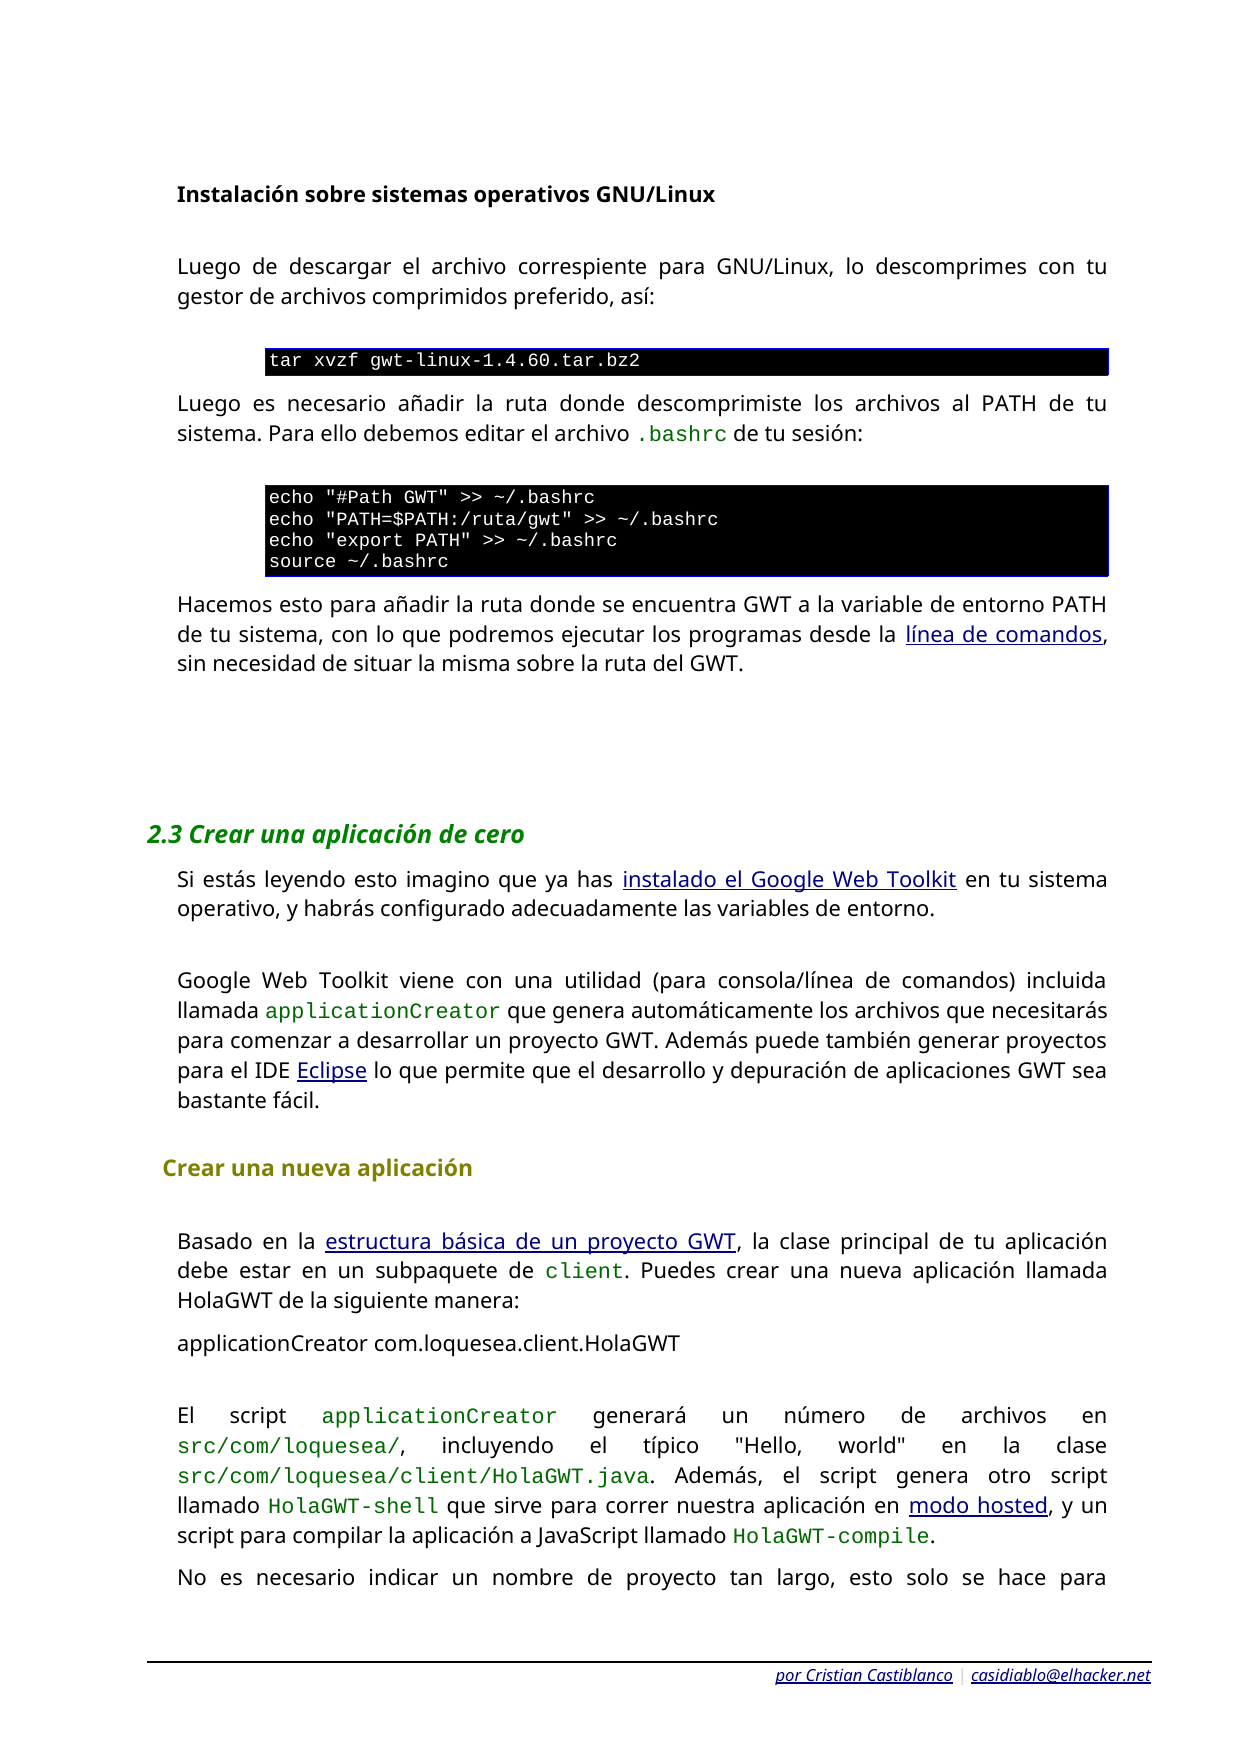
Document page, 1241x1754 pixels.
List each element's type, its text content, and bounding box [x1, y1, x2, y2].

text El script applicationCreator generará un número de archivos en src/com/loquesea/, incluyendo el típico "Hello, world" en la clase src/com/loquesea/client/HolaGWT.java. Además, el script genera otro script llamado HolaGWT-shell que sirve para correr nuestra aplicación en modo hosted, y un script para compilar la aplicación a JavaScript llamado HolaGWT-compile. [177, 1370, 1108, 1550]
subtitle 2.3 Crear una aplicación de cero [147, 817, 1108, 851]
text tar xvzf gwt-linux-1.4.60.tar.bz2 [266, 349, 1108, 375]
text echo "#Path GWT" >> ~/.bashrc echo "PATH=$PATH:/ruta/gwt" >> ~/.bashrc echo "export PATH" >> ~/.bashrc source ~/.bashrc [266, 486, 1108, 576]
text Hacemos esto para añadir la ruta donde se encuentra GWT a la variable de entorno PATH de tu sistema, con lo que podremos ejecutar los programas desde la línea de comandos, sin necesidad de situar la misma sobre la ruta del GWT. [177, 589, 1108, 678]
text Si estás leyendo esto imagino que ya has instalado el Google Web Toolkit en tu sistema operativo, y habrás configurado adecuadamente las variables de entorno. [177, 863, 1108, 923]
text Basado en la estructura básica de un proyecto GWT, la clase principal de tu aplicación debe estar en un subpaquete de client. Puedes crear una nueva aplicación llamada HolaGWT de la siguiente manera: [177, 1196, 1108, 1315]
text Luego es necesario añadir la ruta donde descomprimiste los archivos al PATH de tu sistema. Para ello debemos editar el archivo .bashrc de tu sesión: [177, 388, 1108, 448]
text Instalación sobre sistemas operativos GNU/Linux [177, 179, 1108, 209]
text No es necesario indicar un nombre de proyecto tan largo, esto solo se hace para [177, 1562, 1108, 1592]
text Google Web Toolkit viene con una utilidad (para consola/línea de comandos) incluida llamada applicationCreator que genera automáticamente los archivos que necesitarás para comenzar a desarrollar un proyecto GWT. Además puede también generar proyectos para el IDE Eclipse lo que permite que el desarrollo y depuración de aplicaciones GWT sea bastante fácil. [177, 936, 1108, 1114]
subtitle Crear una nueva aplicación [162, 1152, 1108, 1183]
text applicationCreator com.loquesea.client.HolaGWT [177, 1328, 1108, 1357]
text Luego de descargar el archivo correspiente para GNU/Linux, lo descomprimes con tu gestor de archivos comprimidos preferido, así: [177, 221, 1108, 311]
